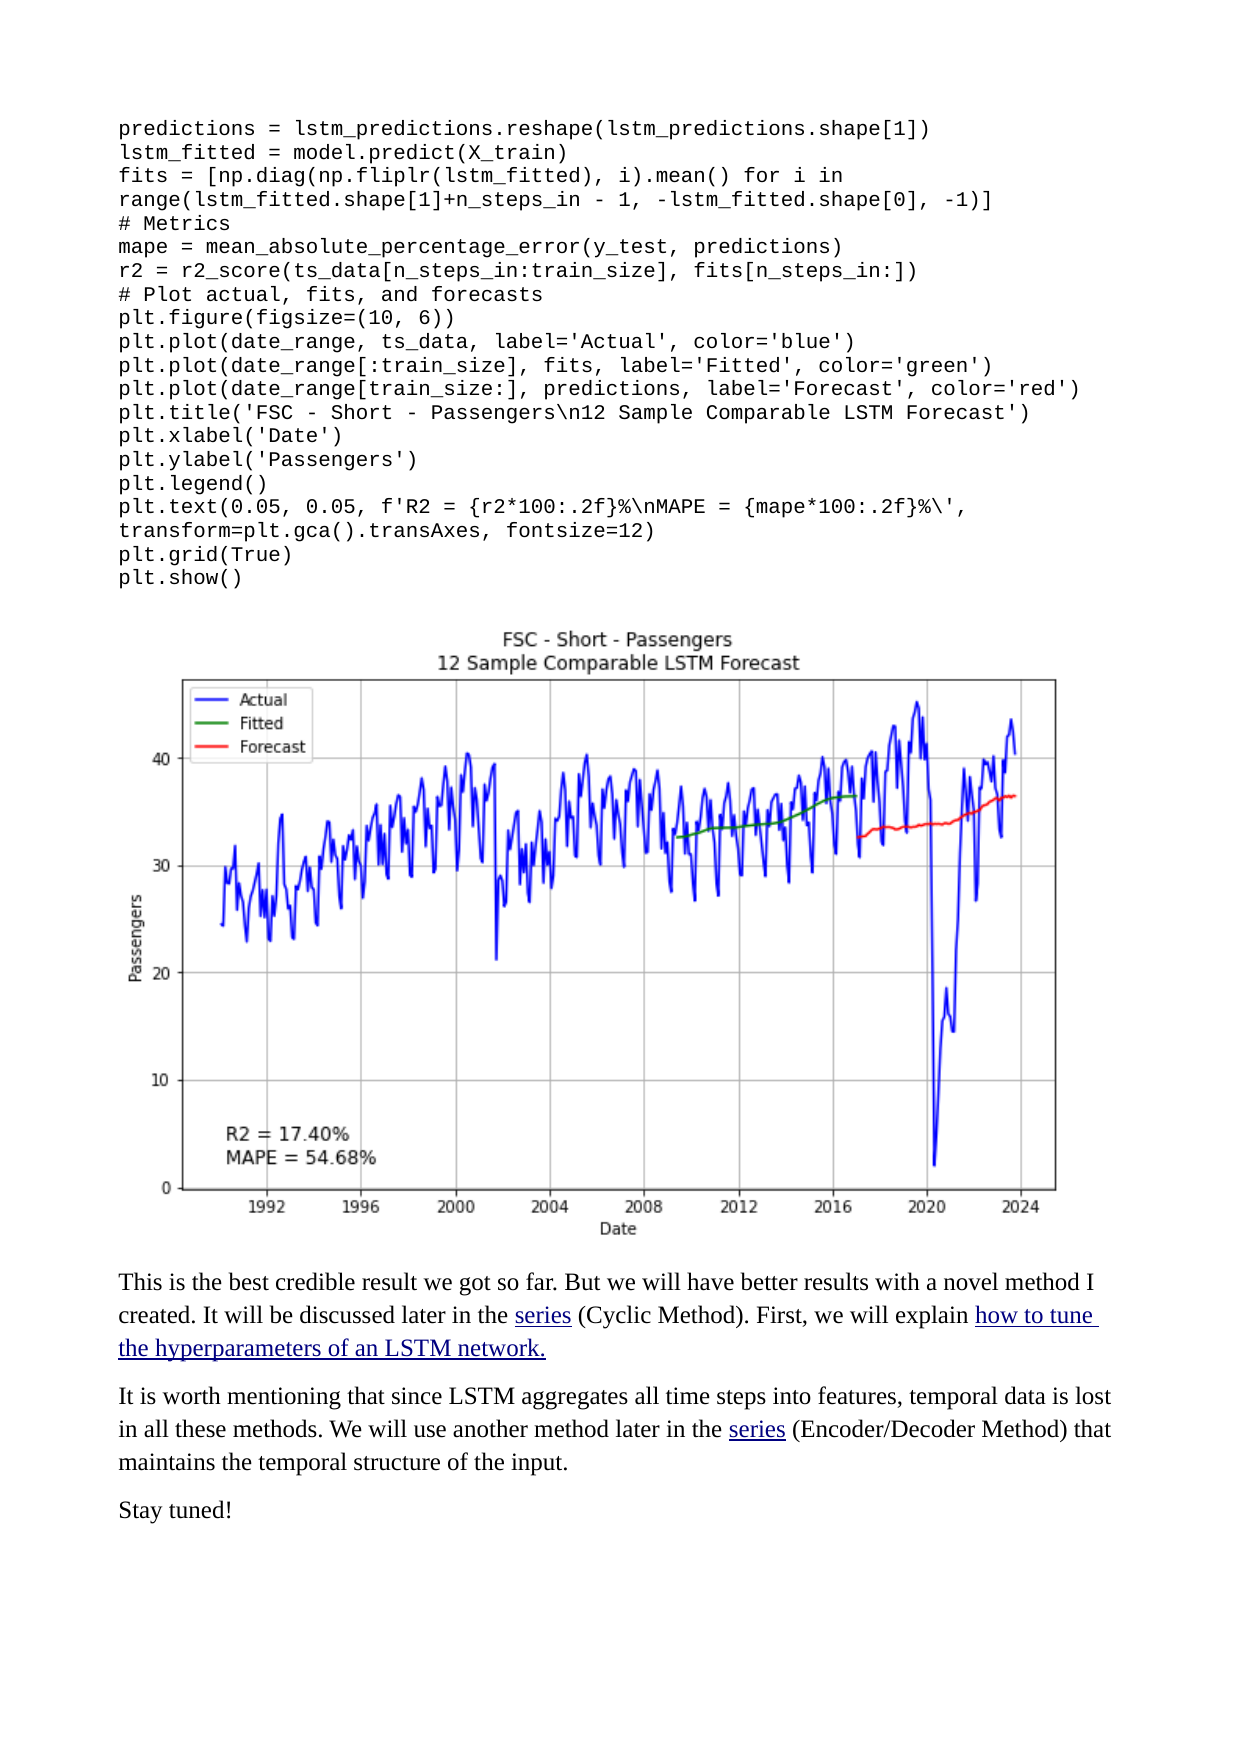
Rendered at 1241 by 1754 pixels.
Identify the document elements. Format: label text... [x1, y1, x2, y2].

text plt.text(0.05, 0.05, f'R2 = {r2*100:.2f}%\nMAPE = {mape*100:.2f}%\', transform=plt.gca().transAxes, fontsize=12) [118, 496, 1122, 544]
text plt.grid(True) [118, 544, 1122, 567]
text r2 = r2_score(ts_data[n_steps_in:train_size], fits[n_steps_in:]) [118, 260, 1122, 284]
text plt.show() [118, 567, 1122, 591]
text plt.xlabel('Date') [118, 426, 1122, 449]
text predictions = lstm_predictions.reshape(lstm_predictions.shape[1]) [118, 118, 1122, 142]
text # Plot actual, fits, and forecasts [118, 284, 1122, 307]
text It is worth mentioning that since LSTM aggregates all time steps into features, temporal data is lost in all these methods. We will use another method later in the series (Encoder/Decoder Method) that maintains the temporal structure of the input. [118, 1381, 1122, 1476]
text mape = mean_absolute_percentage_error(y_test, predictions) [118, 236, 1122, 260]
text fits = [np.diag(np.fliplr(lstm_fitted), i).mean() for i in range(lstm_fitted.shape[1]+n_steps_in - 1, -lstm_fitted.shape[0], -1)] [118, 165, 1122, 213]
text plt.figure(figsize=(10, 6)) [118, 307, 1122, 331]
text plt.plot(date_range[:train_size], fits, label='Fitted', color='green') [118, 354, 1122, 378]
text plt.plot(date_range, ts_data, label='Actual', color='blue') [118, 331, 1122, 354]
text plt.ylabel('Passengers') [118, 449, 1122, 473]
text lstm_fitted = model.predict(X_train) [118, 142, 1122, 165]
text plt.plot(date_range[train_size:], predictions, label='Forecast', color='red') [118, 378, 1122, 402]
text plt.legend() [118, 473, 1122, 496]
text Stay tuned! [118, 1495, 1122, 1523]
picture [118, 620, 1065, 1249]
text plt.title('FSC - Short - Passengers\n12 Sample Comparable LSTM Forecast') [118, 402, 1122, 426]
text # Metrics [118, 213, 1122, 236]
text This is the best credible result we got so far. But we will have better results with a novel method I created. It will be discussed later in the series (Cyclic Method). First, we will explain how to tune the hyperparameters of an LSTM network. [118, 1267, 1122, 1362]
